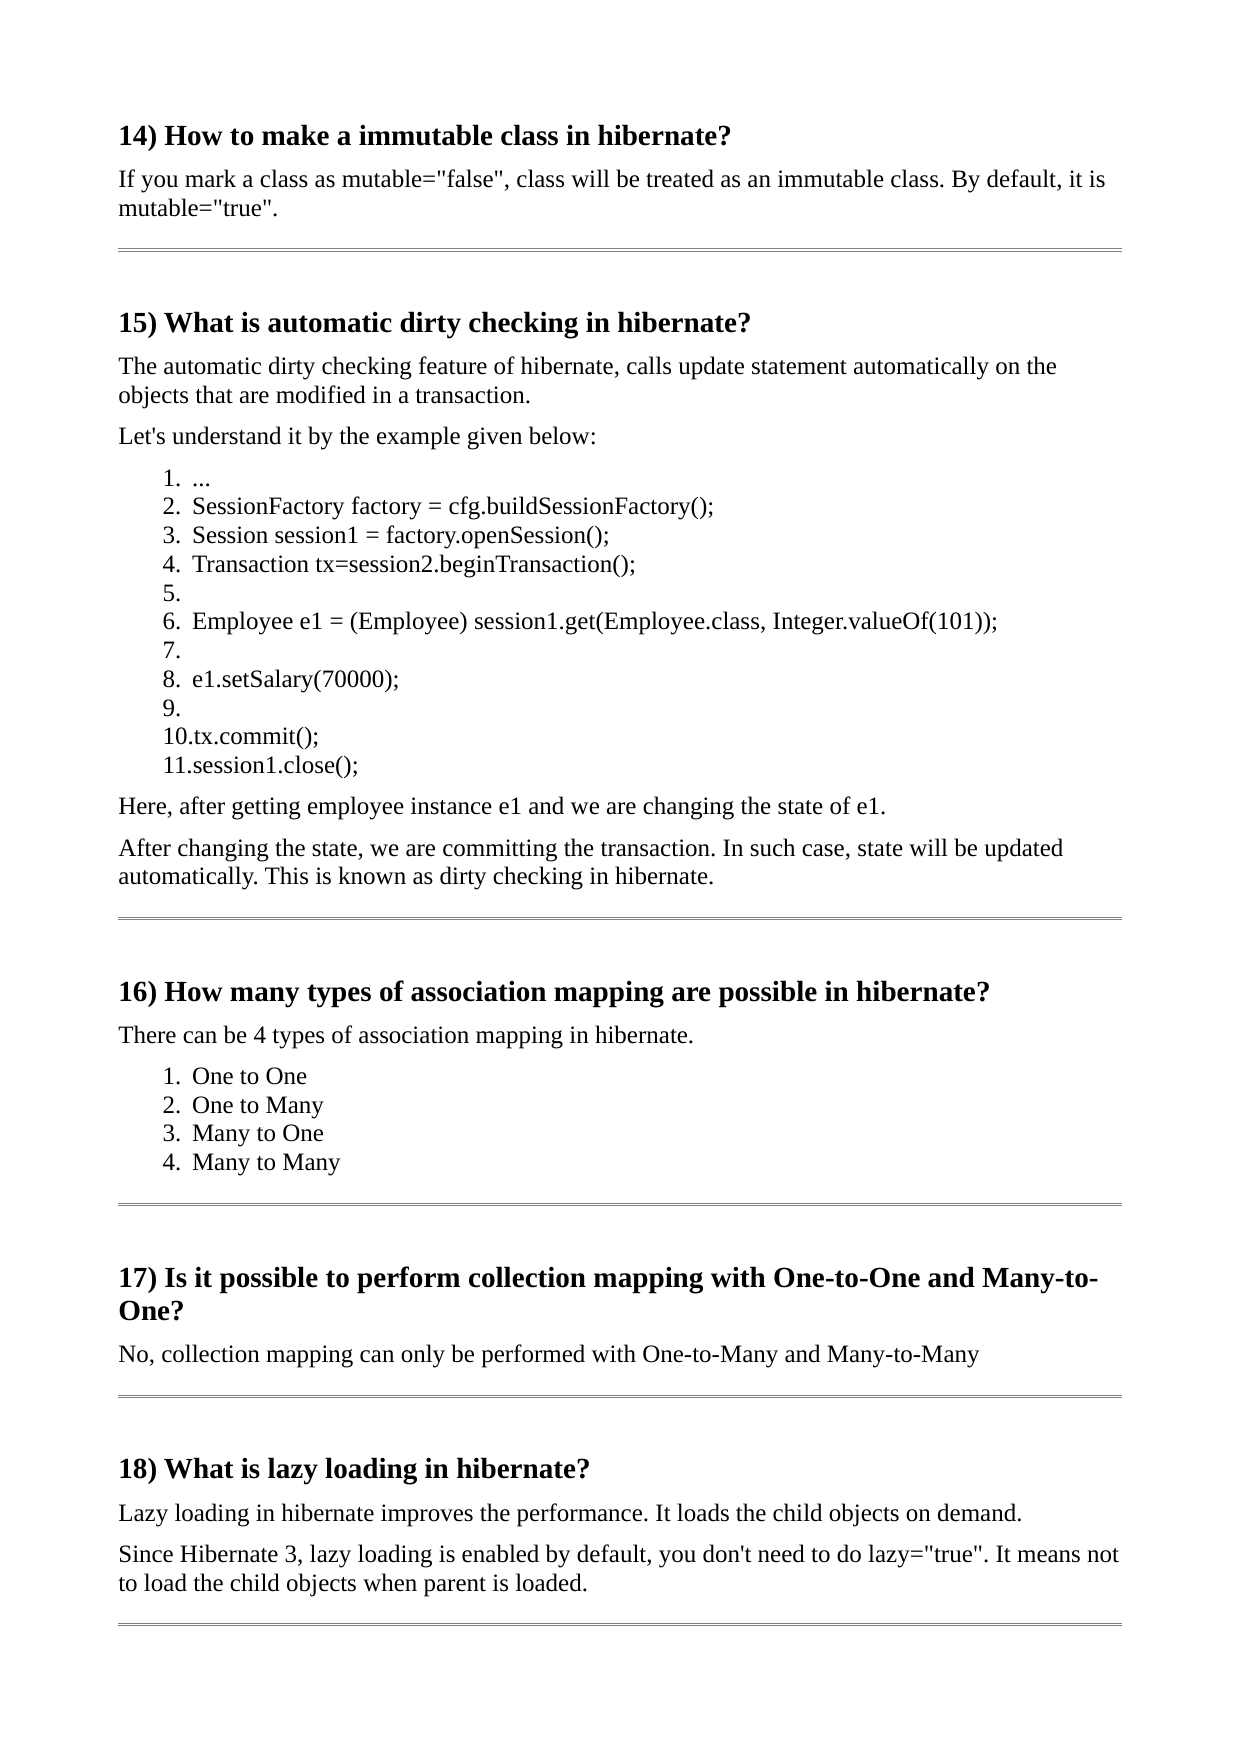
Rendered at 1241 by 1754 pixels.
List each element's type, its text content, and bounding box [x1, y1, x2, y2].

list One to Many [162, 1090, 1122, 1118]
list session1.close(); [162, 750, 1122, 779]
text No, collection mapping can only be performed with One-to-Many and Many-to-Many [118, 1339, 1122, 1368]
text Let's understand it by the example given below: [118, 421, 1122, 450]
list Many to One [162, 1118, 1122, 1147]
subtitle 16) How many types of association mapping are possible in hibernate? [118, 974, 1122, 1007]
list tx.commit(); [162, 721, 1122, 750]
list ... [162, 463, 1122, 491]
subtitle 18) What is lazy loading in hibernate? [118, 1452, 1122, 1485]
list Many to Many [162, 1147, 1122, 1176]
text The automatic dirty checking feature of hibernate, calls update statement automatically on the objects that are modified in a transaction. [118, 351, 1122, 409]
text After changing the state, we are committing the transaction. In such case, state will be updated automatically. This is known as dirty checking in hibernate. [118, 833, 1122, 890]
subtitle 17) Is it possible to perform collection mapping with One-to-One and Many-to-One? [118, 1260, 1122, 1327]
list Session session1 = factory.openSession(); [162, 520, 1122, 549]
text Lazy loading in hibernate improves the performance. It loads the child objects on demand. [118, 1498, 1122, 1526]
text Here, after getting employee instance e1 and we are changing the state of e1. [118, 791, 1122, 820]
subtitle 14) How to make a immutable class in hibernate? [118, 118, 1122, 152]
list e1.setSalary(70000); [162, 664, 1122, 693]
list One to One [162, 1061, 1122, 1090]
text If you mark a class as mutable="false", class will be treated as an immutable class. By default, it is mutable="true". [118, 164, 1122, 222]
list Transaction tx=session2.beginTransaction(); [162, 549, 1122, 578]
list SessionFactory factory = cfg.buildSessionFactory(); [162, 491, 1122, 520]
list Employee e1 = (Employee) session1.get(Employee.class, Integer.valueOf(101)); [162, 606, 1122, 635]
subtitle 15) What is automatic dirty checking in hibernate? [118, 305, 1122, 339]
text Since Hibernate 3, lazy loading is enabled by default, you don't need to do lazy="true". It means not to load the child objects when parent is loaded. [118, 1539, 1122, 1596]
text There can be 4 types of association mapping in hibernate. [118, 1020, 1122, 1048]
